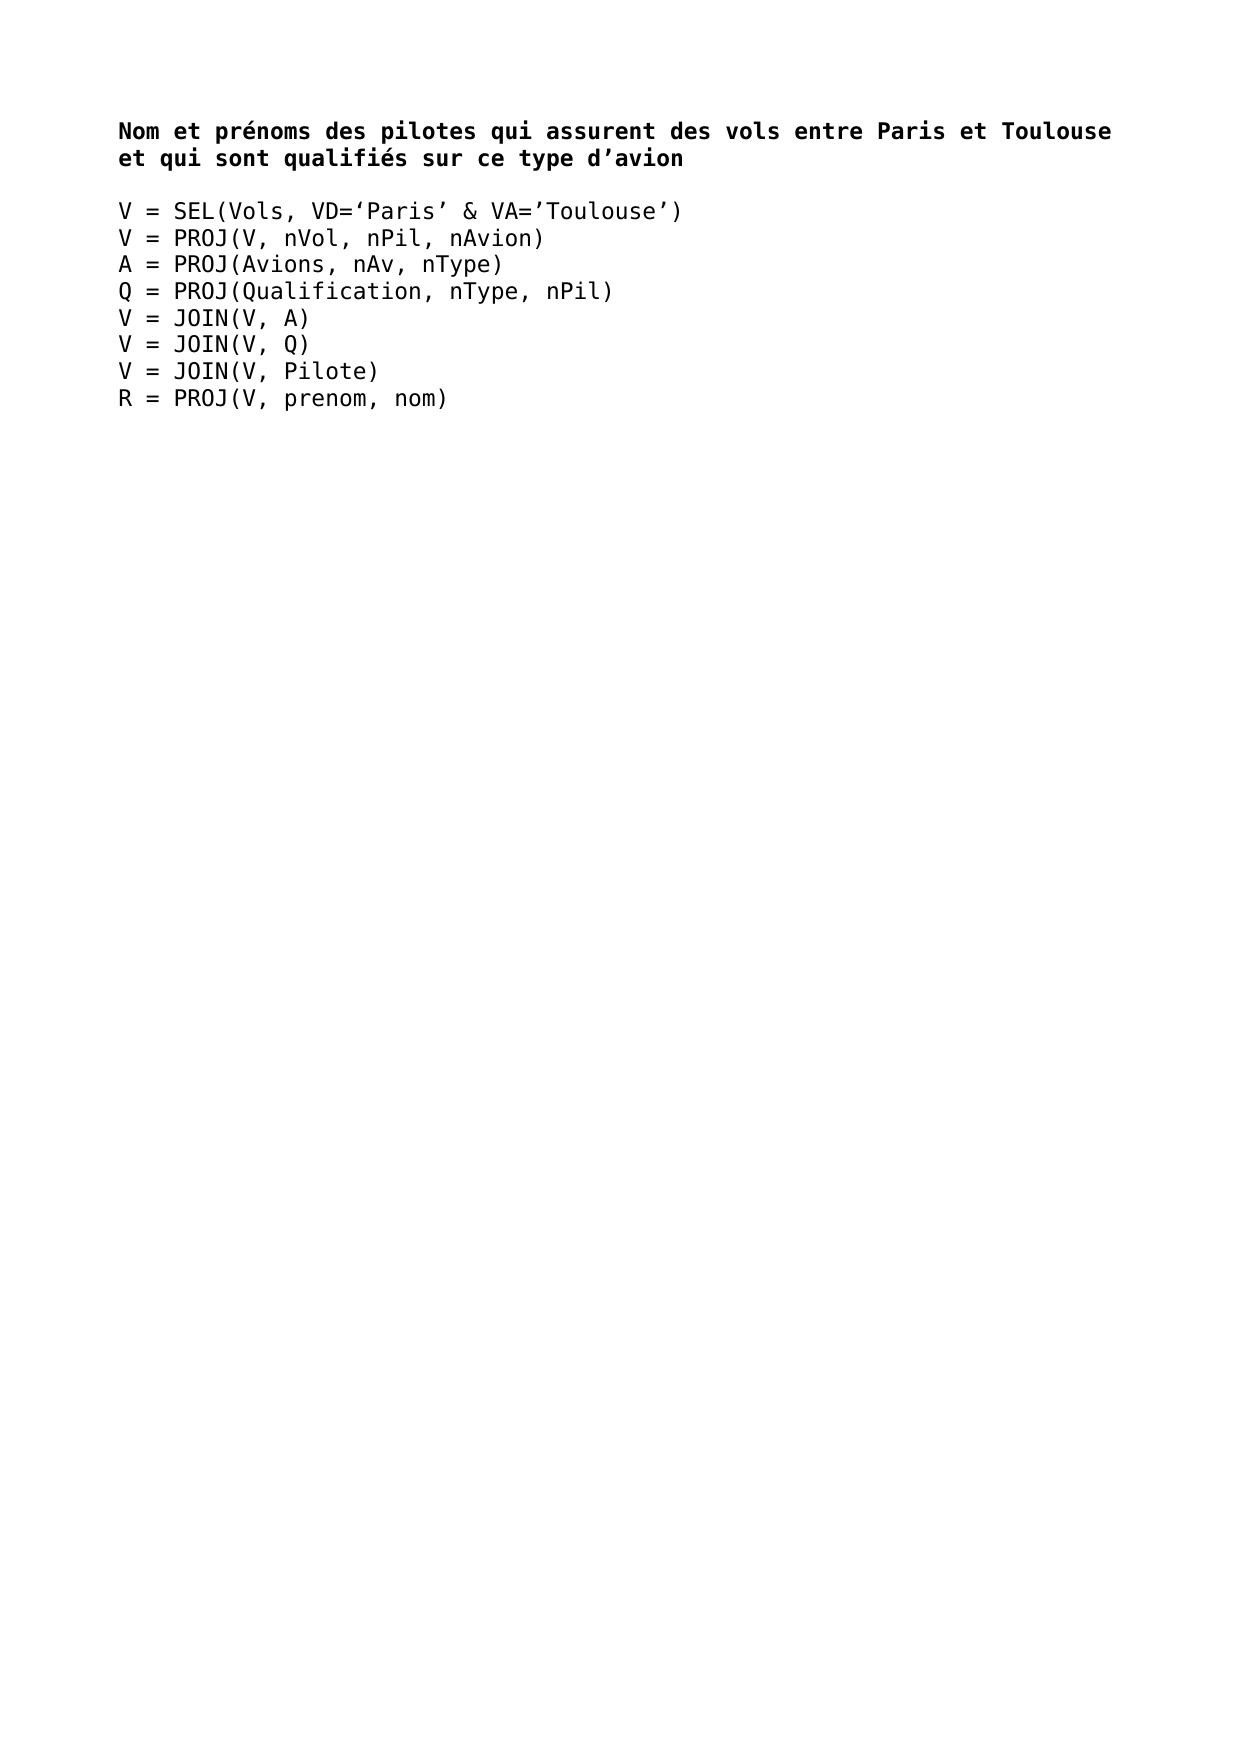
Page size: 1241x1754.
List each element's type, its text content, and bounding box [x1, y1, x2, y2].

text V = PROJ(V, nVol, nPil, nAvion) [118, 225, 1122, 251]
text V = JOIN(V, Q) [118, 331, 1122, 358]
text A = PROJ(Avions, nAv, nType) [118, 251, 1122, 278]
text Nom et prénoms des pilotes qui assurent des vols entre Paris et Toulouse et qui sont qualifiés sur ce type d’avion [118, 118, 1122, 171]
text R = PROJ(V, prenom, nom) [118, 385, 1122, 411]
text Q = PROJ(Qualification, nType, nPil) [118, 278, 1122, 305]
text V = JOIN(V, Pilote) [118, 358, 1122, 385]
text V = SEL(Vols, VD=‘Paris’ & VA=’Toulouse’) [118, 198, 1122, 225]
text V = JOIN(V, A) [118, 305, 1122, 331]
